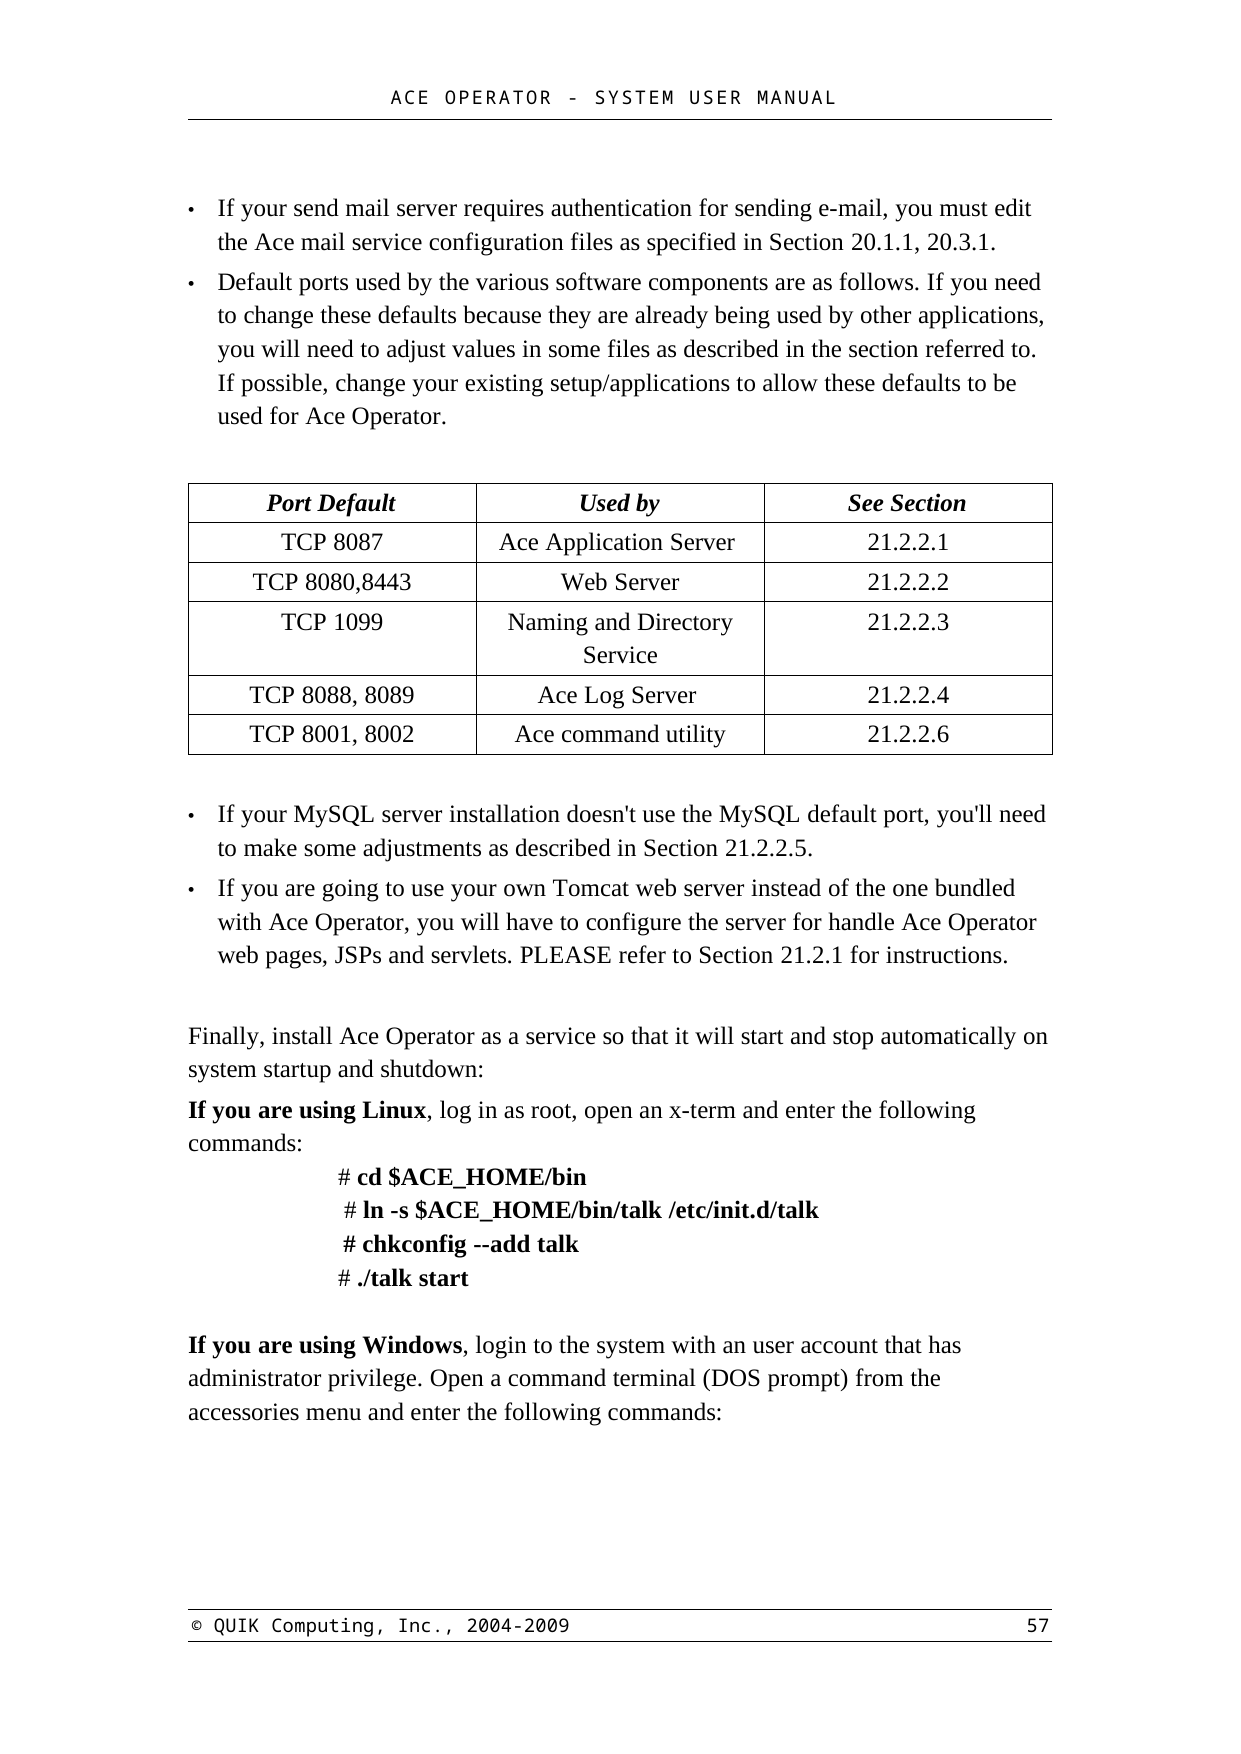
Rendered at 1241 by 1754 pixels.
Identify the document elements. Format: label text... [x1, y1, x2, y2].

text If you are using Linux, log in as root, open an x-term and enter the following commands: # cd $ACE_HOME/bin # ln -s $ACE_HOME/bin/talk /etc/init.d/talk # chkconfig --add talk # ./talk start If you are using Windows, login to the system with an user account that has administrator privilege. Open a command terminal (DOS prompt) from the accessories menu and enter the following commands: [188, 1096, 1052, 1426]
table_cell 21.2.2.3 [765, 602, 1052, 675]
table_cell Web Server [477, 563, 764, 601]
table_cell TCP 8080,8443 [189, 563, 476, 601]
table_cell 21.2.2.1 [765, 523, 1052, 562]
table_cell TCP 1099 [189, 602, 476, 675]
table_cell Ace Application Server [477, 523, 764, 562]
list Default ports used by the various software components are as follows. If you need to change these defaults because they are already being used by other applications, you will need to adjust values in some files as described in the section referred to. If possible, change your existing setup/applications to allow these defaults to be used for Ace Operator. [188, 268, 1052, 430]
table_cell 21.2.2.4 [765, 676, 1052, 714]
table_cell Ace command utility [477, 715, 764, 754]
list If your send mail server requires authentication for sending e-mail, you must edit the Ace mail service configuration files as specified in Section 20.1.1, 20.3.1. [188, 194, 1052, 255]
list If your MySQL server installation doesn't use the MySQL default port, you'll need to make some adjustments as described in Section 21.2.2.5. [188, 800, 1052, 861]
table_cell 21.2.2.6 [765, 715, 1052, 754]
table_header Port Default [189, 484, 476, 522]
table_cell Naming and Directory Service [477, 602, 764, 675]
text Finally, install Ace Operator as a service so that it will start and stop automatically on system startup and shutdown: [188, 1022, 1052, 1083]
table_cell 21.2.2.2 [765, 563, 1052, 601]
table_cell Ace Log Server [477, 676, 764, 714]
table_cell TCP 8087 [189, 523, 476, 562]
list If you are going to use your own Tomcat web server instead of the one bundled with Ace Operator, you will have to configure the server for handle Ace Operator web pages, JSPs and servlets. PLEASE refer to Section 21.2.1 for instructions. [188, 874, 1052, 969]
table_cell TCP 8001, 8002 [189, 715, 476, 754]
table_cell TCP 8088, 8089 [189, 676, 476, 714]
table_header Used by [477, 484, 764, 522]
table_header See Section [765, 484, 1052, 522]
